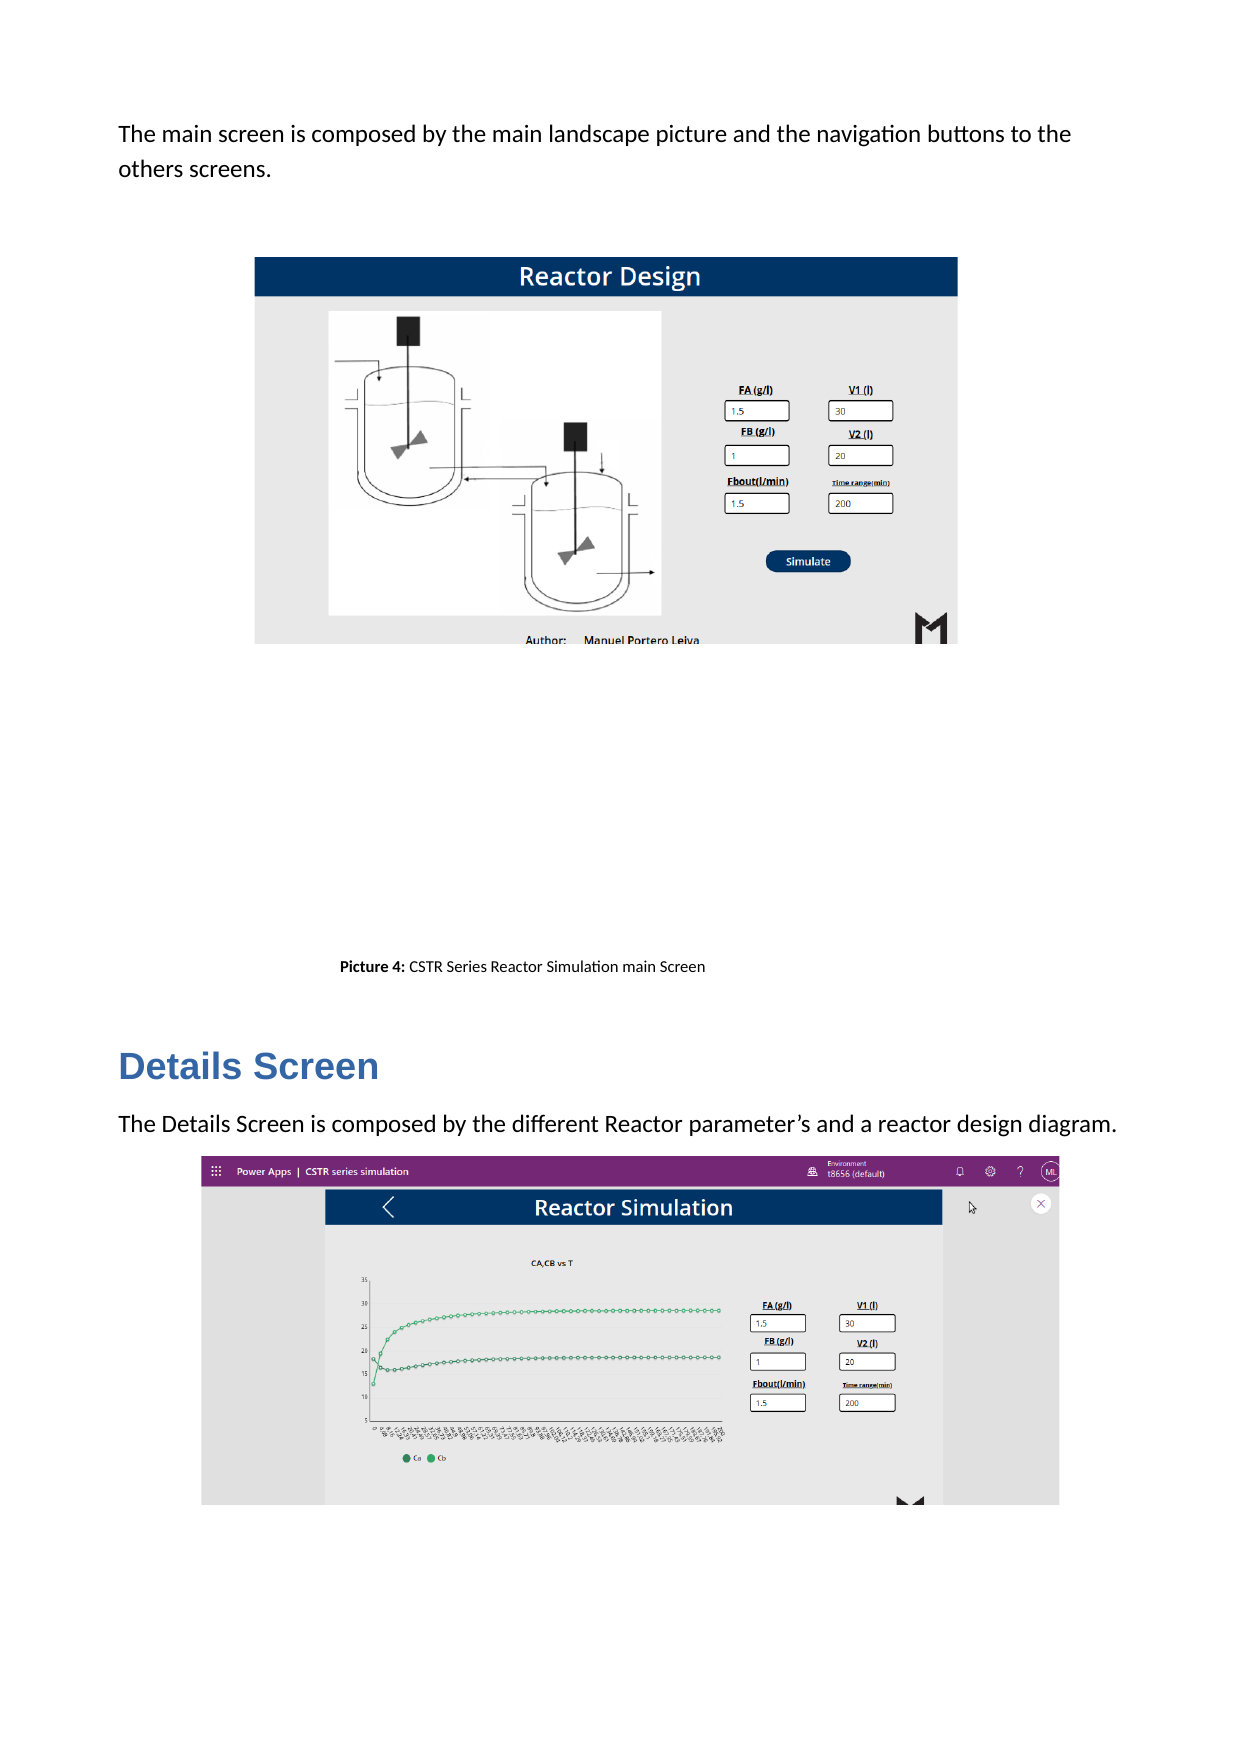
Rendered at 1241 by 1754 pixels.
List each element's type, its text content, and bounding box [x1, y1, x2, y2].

text The Details Screen is composed by the different Reactor parameter’s and a reactor design diagram. [118, 1108, 1122, 1139]
picture [201, 1156, 1060, 1505]
picture [254, 257, 958, 644]
text Picture 4: CSTR Series Reactor Simulation main Screen [118, 956, 1122, 976]
text The main screen is composed by the main landscape picture and the navigation buttons to the others screens. [118, 118, 1122, 184]
text Details Screen [118, 1043, 1122, 1087]
